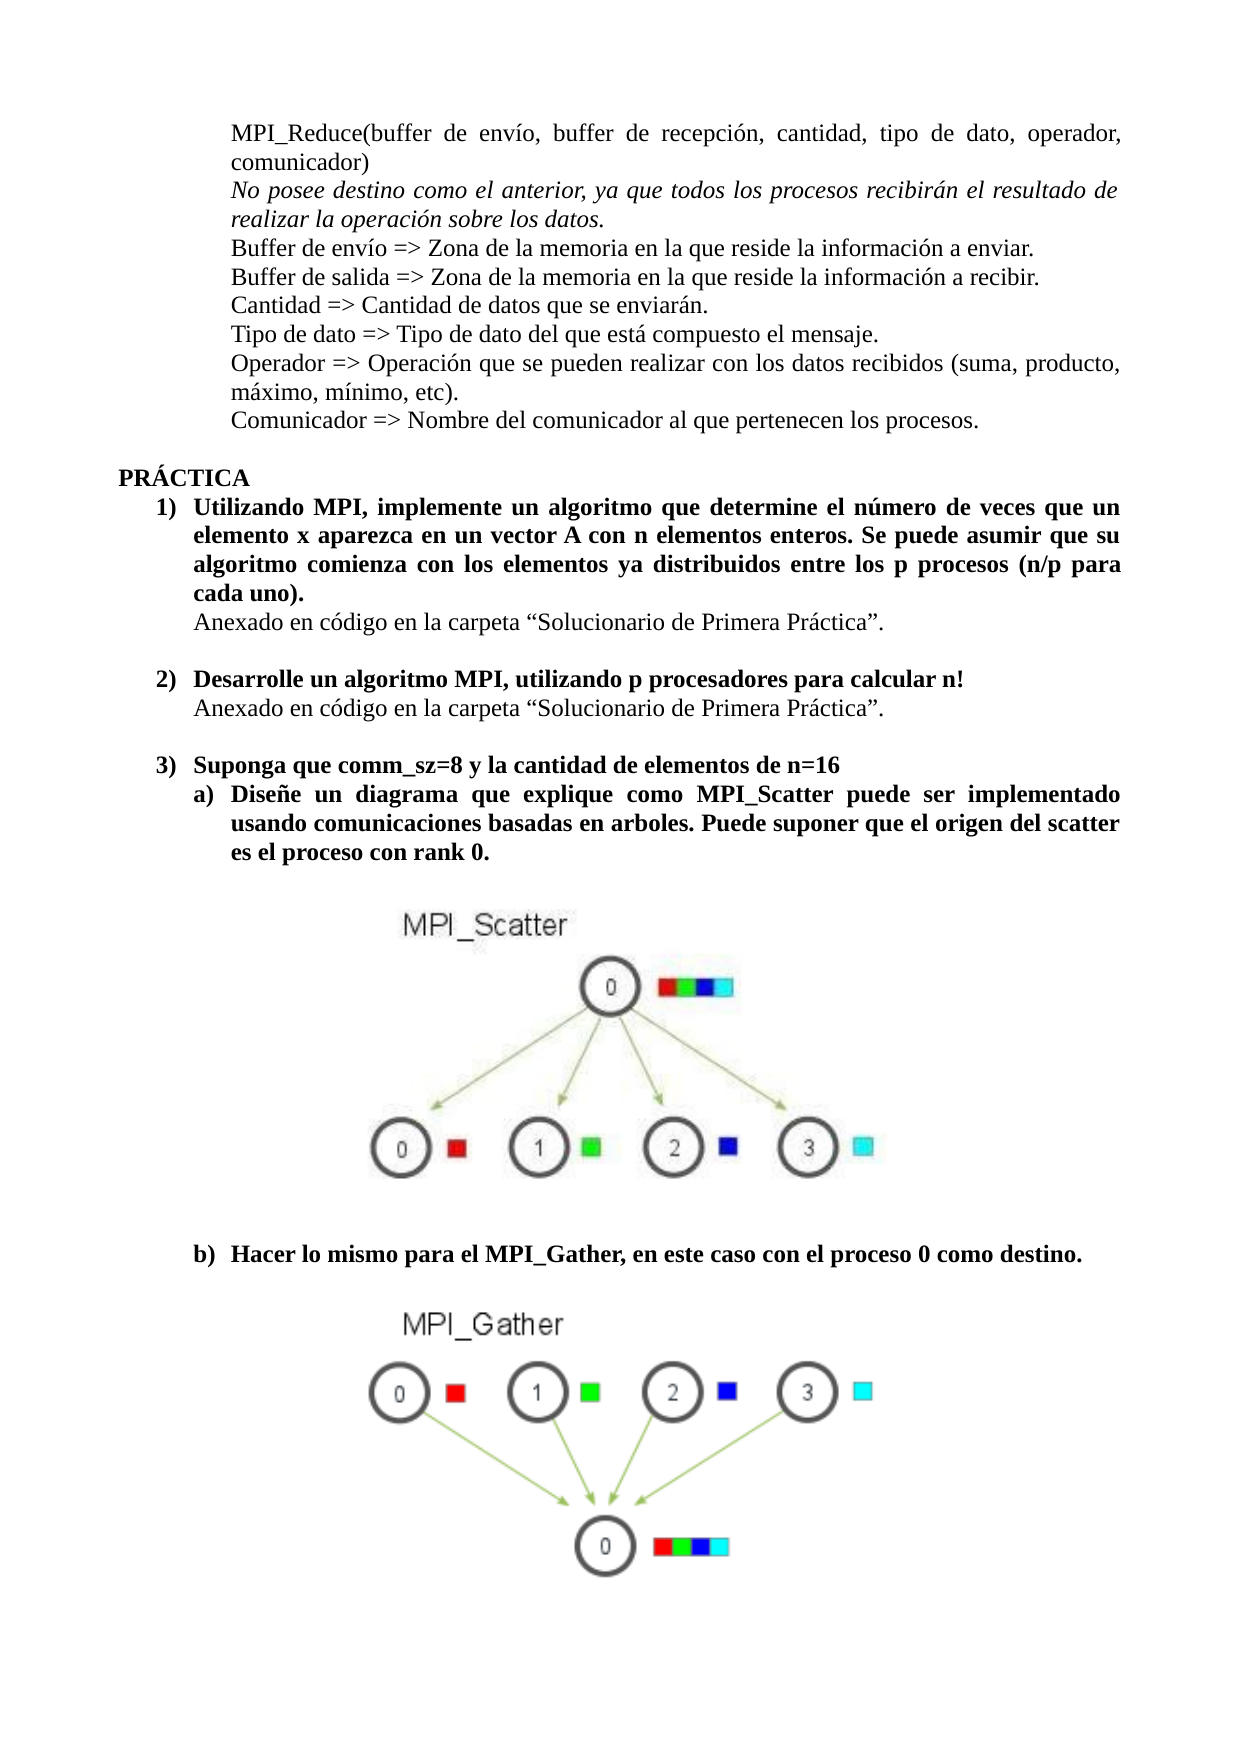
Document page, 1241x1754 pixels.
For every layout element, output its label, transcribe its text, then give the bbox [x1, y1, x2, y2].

list Operador => Operación que se pueden realizar con los datos recibidos (suma, producto, máximo, mínimo, etc). [193, 348, 1122, 406]
list MPI_Reduce(buffer de envío, buffer de recepción, cantidad, tipo de dato, operador, comunicador) [193, 118, 1122, 176]
list Tipo de dato => Tipo de dato del que está compuesto el mensaje. [193, 319, 1122, 348]
list Suponga que comm_sz=8 y la cantidad de elementos de n=16 [156, 751, 1122, 779]
list Utilizando MPI, implemente un algoritmo que determine el número de veces que un elemento x aparezca en un vector A con n elementos enteros. Se puede asumir que su algoritmo comienza con los elementos ya distribuidos entre los p procesos (n/p para cada uno). [156, 492, 1122, 607]
list Anexado en código en la carpeta “Solucionario de Primera Práctica”. [156, 693, 1122, 722]
list Buffer de salida => Zona de la memoria en la que reside la información a recibir. [193, 262, 1122, 291]
text PRÁCTICA [118, 463, 1122, 492]
picture [353, 865, 887, 1192]
list Anexado en código en la carpeta “Solucionario de Primera Práctica”. [156, 607, 1122, 636]
list No posee destino como el anterior, ya que todos los procesos recibirán el resultado de realizar la operación sobre los datos. [193, 176, 1122, 233]
list Comunicador => Nombre del comunicador al que pertenecen los procesos. [193, 406, 1122, 434]
list Hacer lo mismo para el MPI_Gather, en este caso con el proceso 0 como destino. [193, 1239, 1122, 1268]
list Cantidad => Cantidad de datos que se enviarán. [193, 291, 1122, 319]
picture [358, 1296, 882, 1585]
list Diseñe un diagrama que explique como MPI_Scatter puede ser implementado usando comunicaciones basadas en arboles. Puede suponer que el origen del scatter es el proceso con rank 0. [193, 779, 1122, 866]
list Buffer de envío => Zona de la memoria en la que reside la información a enviar. [193, 233, 1122, 262]
list Desarrolle un algoritmo MPI, utilizando p procesadores para calcular n! [156, 664, 1122, 693]
